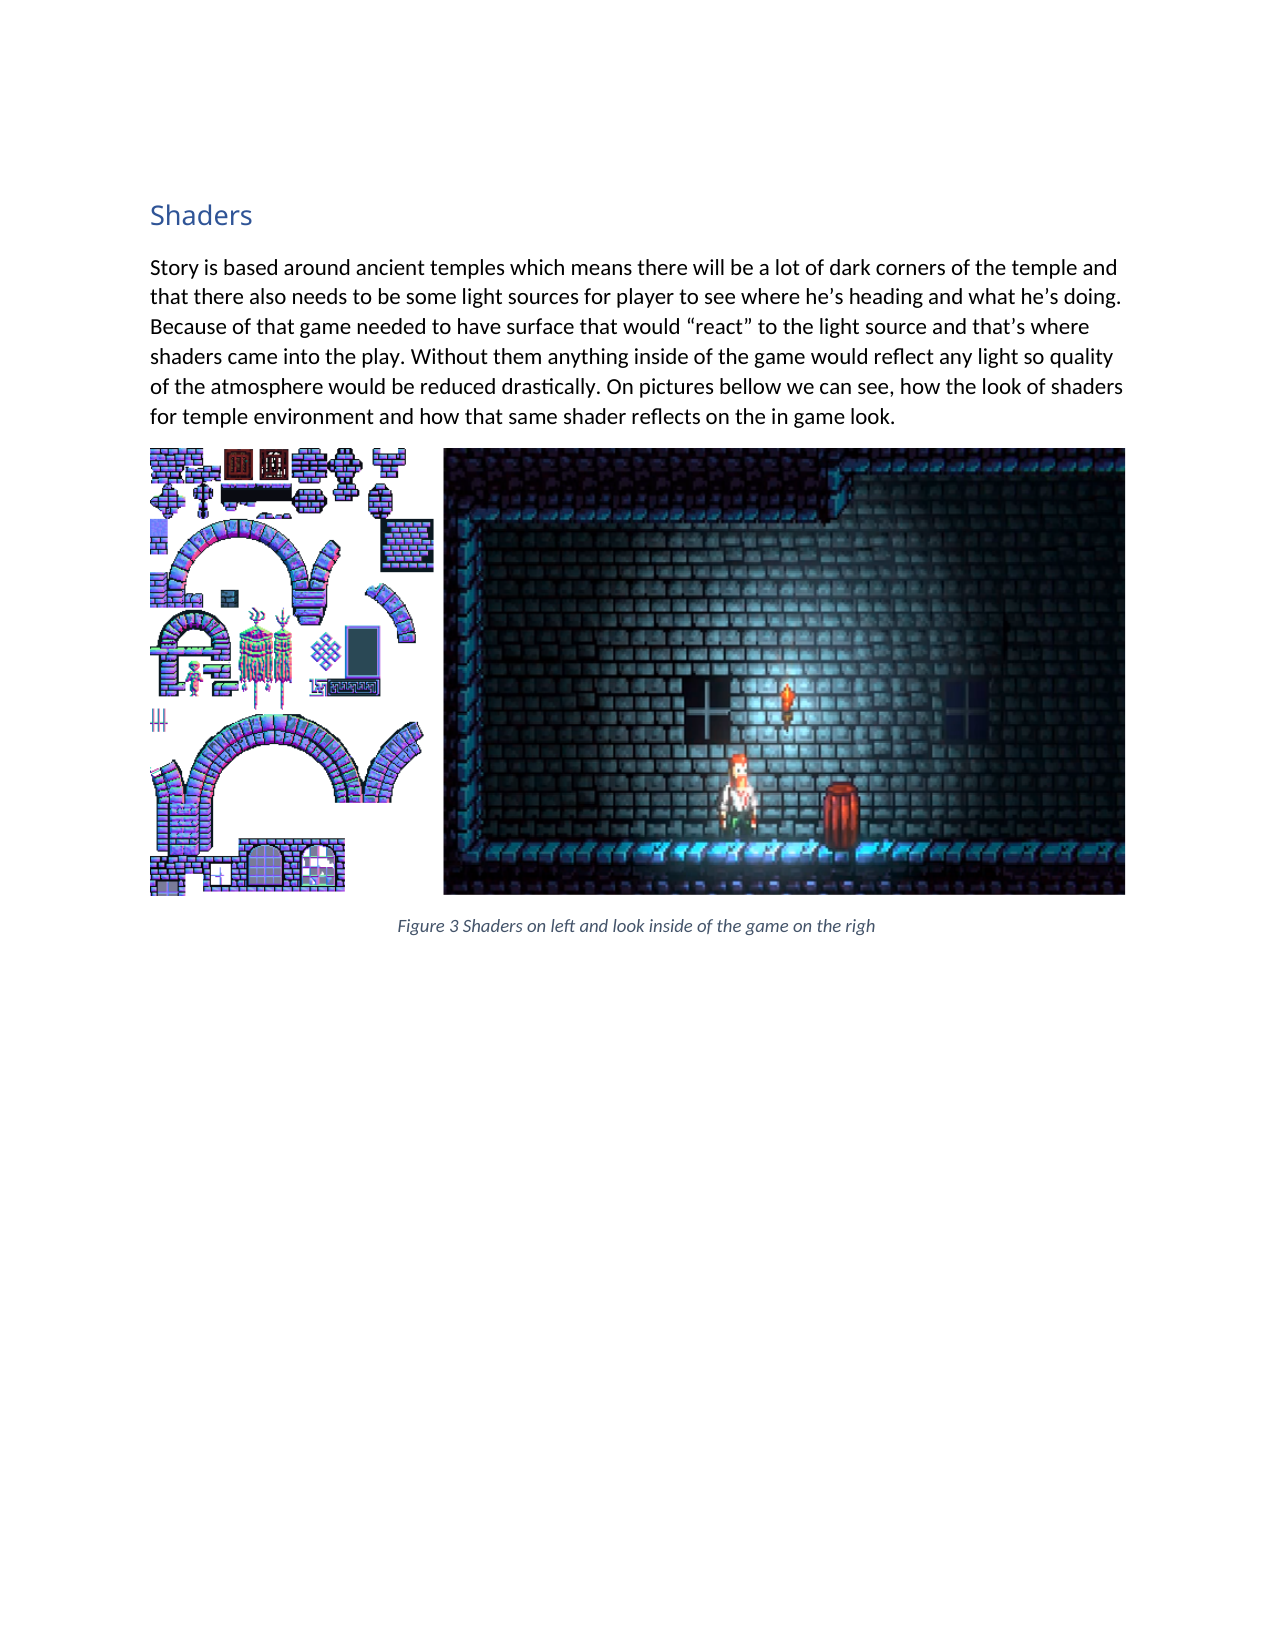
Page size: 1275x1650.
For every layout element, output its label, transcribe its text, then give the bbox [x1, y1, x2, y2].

text Story is based around ancient temples which means there will be a lot of dark corners of the temple and that there also needs to be some light sources for player to see where he’s heading and what he’s doing. Because of that game needed to have surface that would “react” to the light source and that’s where shaders came into the play. Without them anything inside of the game would reflect any light so quality of the atmosphere would be reduced drastically. On pictures bellow we can see, how the look of shaders for temple environment and how that same shader reflects on the in game look. [150, 253, 1125, 430]
text Shaders [150, 197, 1125, 233]
text Figure 3 Shaders on left and look inside of the game on the righ [150, 914, 1125, 937]
